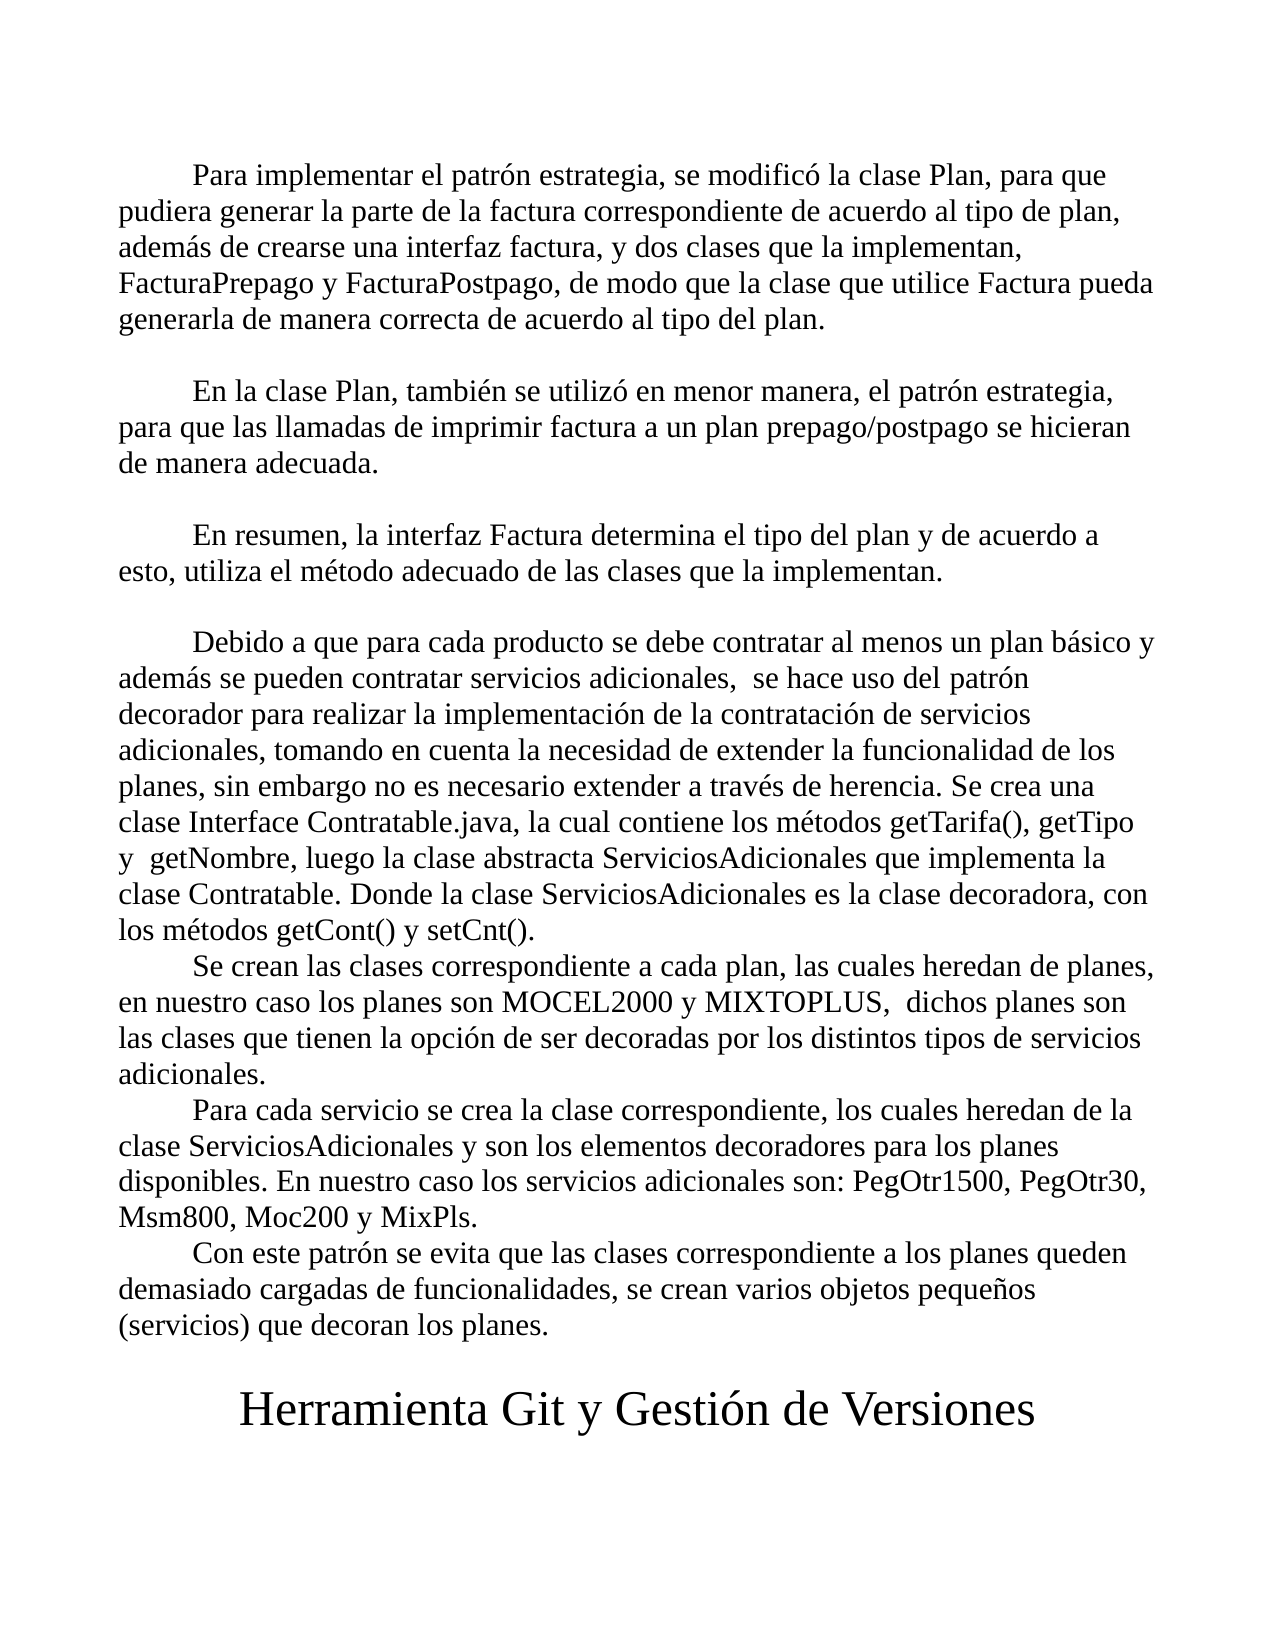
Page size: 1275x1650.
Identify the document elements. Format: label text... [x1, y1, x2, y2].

text Con este patrón se evita que las clases correspondiente a los planes queden demasiado cargadas de funcionalidades, se crean varios objetos pequeños (servicios) que decoran los planes. [118, 1234, 1157, 1342]
text En la clase Plan, también se utilizó en menor manera, el patrón estrategia, para que las llamadas de imprimir factura a un plan prepago/postpago se hicieran de manera adecuada. [118, 372, 1157, 480]
text Para implementar el patrón estrategia, se modificó la clase Plan, para que pudiera generar la parte de la factura correspondiente de acuerdo al tipo de plan, además de crearse una interfaz factura, y dos clases que la implementan, FacturaPrepago y FacturaPostpago, de modo que la clase que utilice Factura pueda generarla de manera correcta de acuerdo al tipo del plan. [118, 156, 1157, 336]
text Se crean las clases correspondiente a cada plan, las cuales heredan de planes, en nuestro caso los planes son MOCEL2000 y MIXTOPLUS, dichos planes son las clases que tienen la opción de ser decoradas por los distintos tipos de servicios adicionales. [118, 947, 1157, 1091]
text Para cada servicio se crea la clase correspondiente, los cuales heredan de la clase ServiciosAdicionales y son los elementos decoradores para los planes disponibles. En nuestro caso los servicios adicionales son: PegOtr1500, PegOtr30, Msm800, Moc200 y MixPls. [118, 1091, 1157, 1234]
text Herramienta Git y Gestión de Versiones [118, 1378, 1157, 1436]
text En resumen, la interfaz Factura determina el tipo del plan y de acuerdo a esto, utiliza el método adecuado de las clases que la implementan. [118, 516, 1157, 588]
text Debido a que para cada producto se debe contratar al menos un plan básico y además se pueden contratar servicios adicionales, se hace uso del patrón decorador para realizar la implementación de la contratación de servicios adicionales, tomando en cuenta la necesidad de extender la funcionalidad de los planes, sin embargo no es necesario extender a través de herencia. Se crea una clase Interface Contratable.java, la cual contiene los métodos getTarifa(), getTipo y getNombre, luego la clase abstracta ServiciosAdicionales que implementa la clase Contratable. Donde la clase ServiciosAdicionales es la clase decoradora, con los métodos getCont() y setCnt(). [118, 624, 1157, 947]
